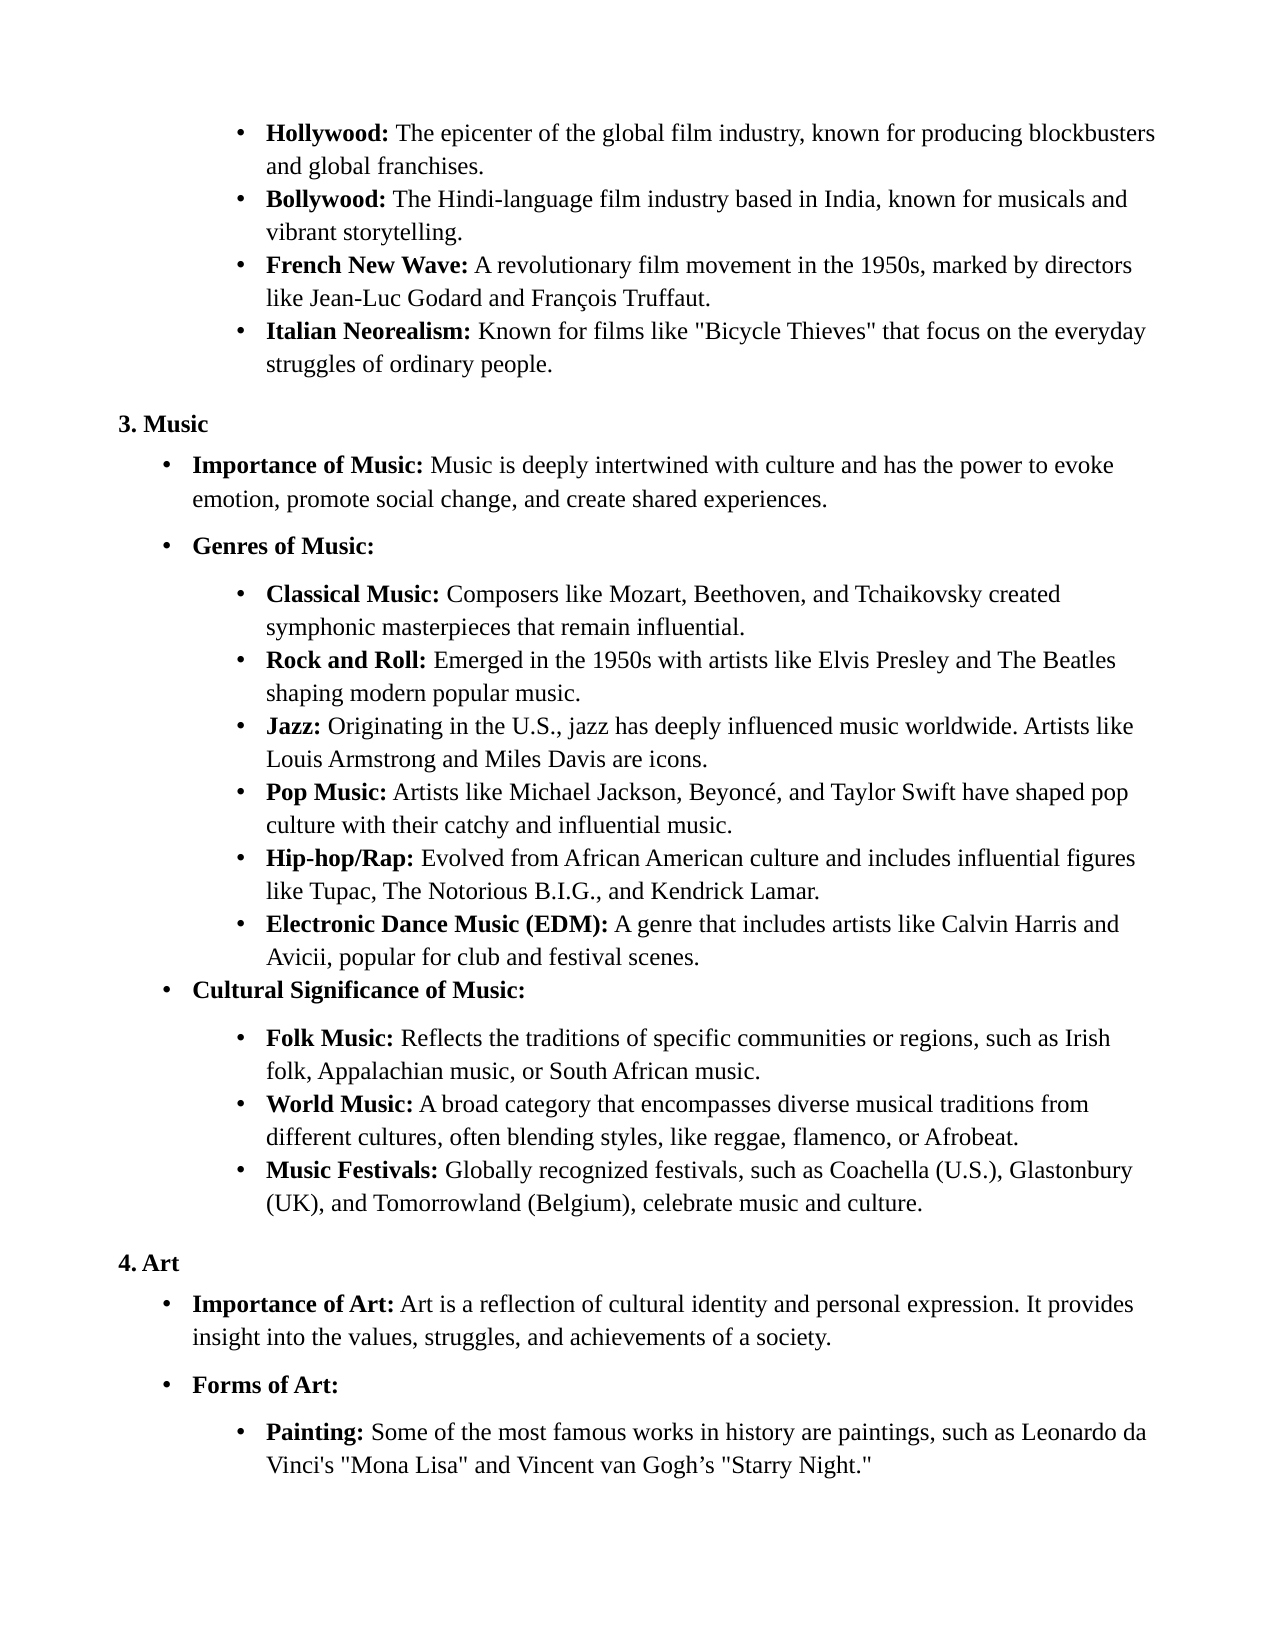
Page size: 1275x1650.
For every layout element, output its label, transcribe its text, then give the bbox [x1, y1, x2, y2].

list Hollywood: The epicenter of the global film industry, known for producing blockbusters and global franchises. [236, 118, 1157, 180]
list Hip-hop/Rap: Evolved from African American culture and includes influential figures like Tupac, The Notorious B.I.G., and Kendrick Lamar. [236, 843, 1157, 905]
list Bollywood: The Hindi-language film industry based in India, known for musicals and vibrant storytelling. [236, 184, 1157, 246]
list World Music: A broad category that encompasses diverse musical traditions from different cultures, often blending styles, like reggae, flamenco, or Afrobeat. [236, 1089, 1157, 1151]
list Pop Music: Artists like Michael Jackson, Beyoncé, and Taylor Swift have shaped pop culture with their catchy and influential music. [236, 777, 1157, 839]
list Genres of Music: [162, 531, 1157, 560]
subtitle 4. Art [118, 1248, 1157, 1277]
list Electronic Dance Music (EDM): A genre that includes artists like Calvin Harris and Avicii, popular for club and festival scenes. [236, 909, 1157, 971]
list Importance of Music: Music is deeply intertwined with culture and has the power to evoke emotion, promote social change, and create shared experiences. [162, 451, 1157, 512]
list Forms of Art: [162, 1370, 1157, 1398]
list Jazz: Originating in the U.S., jazz has deeply influenced music worldwide. Artists like Louis Armstrong and Miles Davis are icons. [236, 711, 1157, 773]
list Italian Neorealism: Known for films like "Bicycle Thieves" that focus on the everyday struggles of ordinary people. [236, 316, 1157, 378]
list Importance of Art: Art is a reflection of cultural identity and personal expression. It provides insight into the values, struggles, and achievements of a society. [162, 1289, 1157, 1351]
list French New Wave: A revolutionary film movement in the 1950s, marked by directors like Jean-Luc Godard and François Truffaut. [236, 250, 1157, 312]
list Classical Music: Composers like Mozart, Beethoven, and Tchaikovsky created symphonic masterpieces that remain influential. [236, 579, 1157, 641]
list Rock and Roll: Emerged in the 1950s with artists like Elvis Presley and The Beatles shaping modern popular music. [236, 645, 1157, 707]
list Music Festivals: Globally recognized festivals, such as Coachella (U.S.), Glastonbury (UK), and Tomorrowland (Belgium), celebrate music and culture. [236, 1155, 1157, 1217]
list Folk Music: Reflects the traditions of specific communities or regions, such as Irish folk, Appalachian music, or South African music. [236, 1023, 1157, 1084]
list Cultural Significance of Music: [162, 975, 1157, 1004]
subtitle 3. Music [118, 409, 1157, 438]
list Painting: Some of the most famous works in history are paintings, such as Leonardo da Vinci's "Mona Lisa" and Vincent van Gogh’s "Starry Night." [236, 1417, 1157, 1479]
